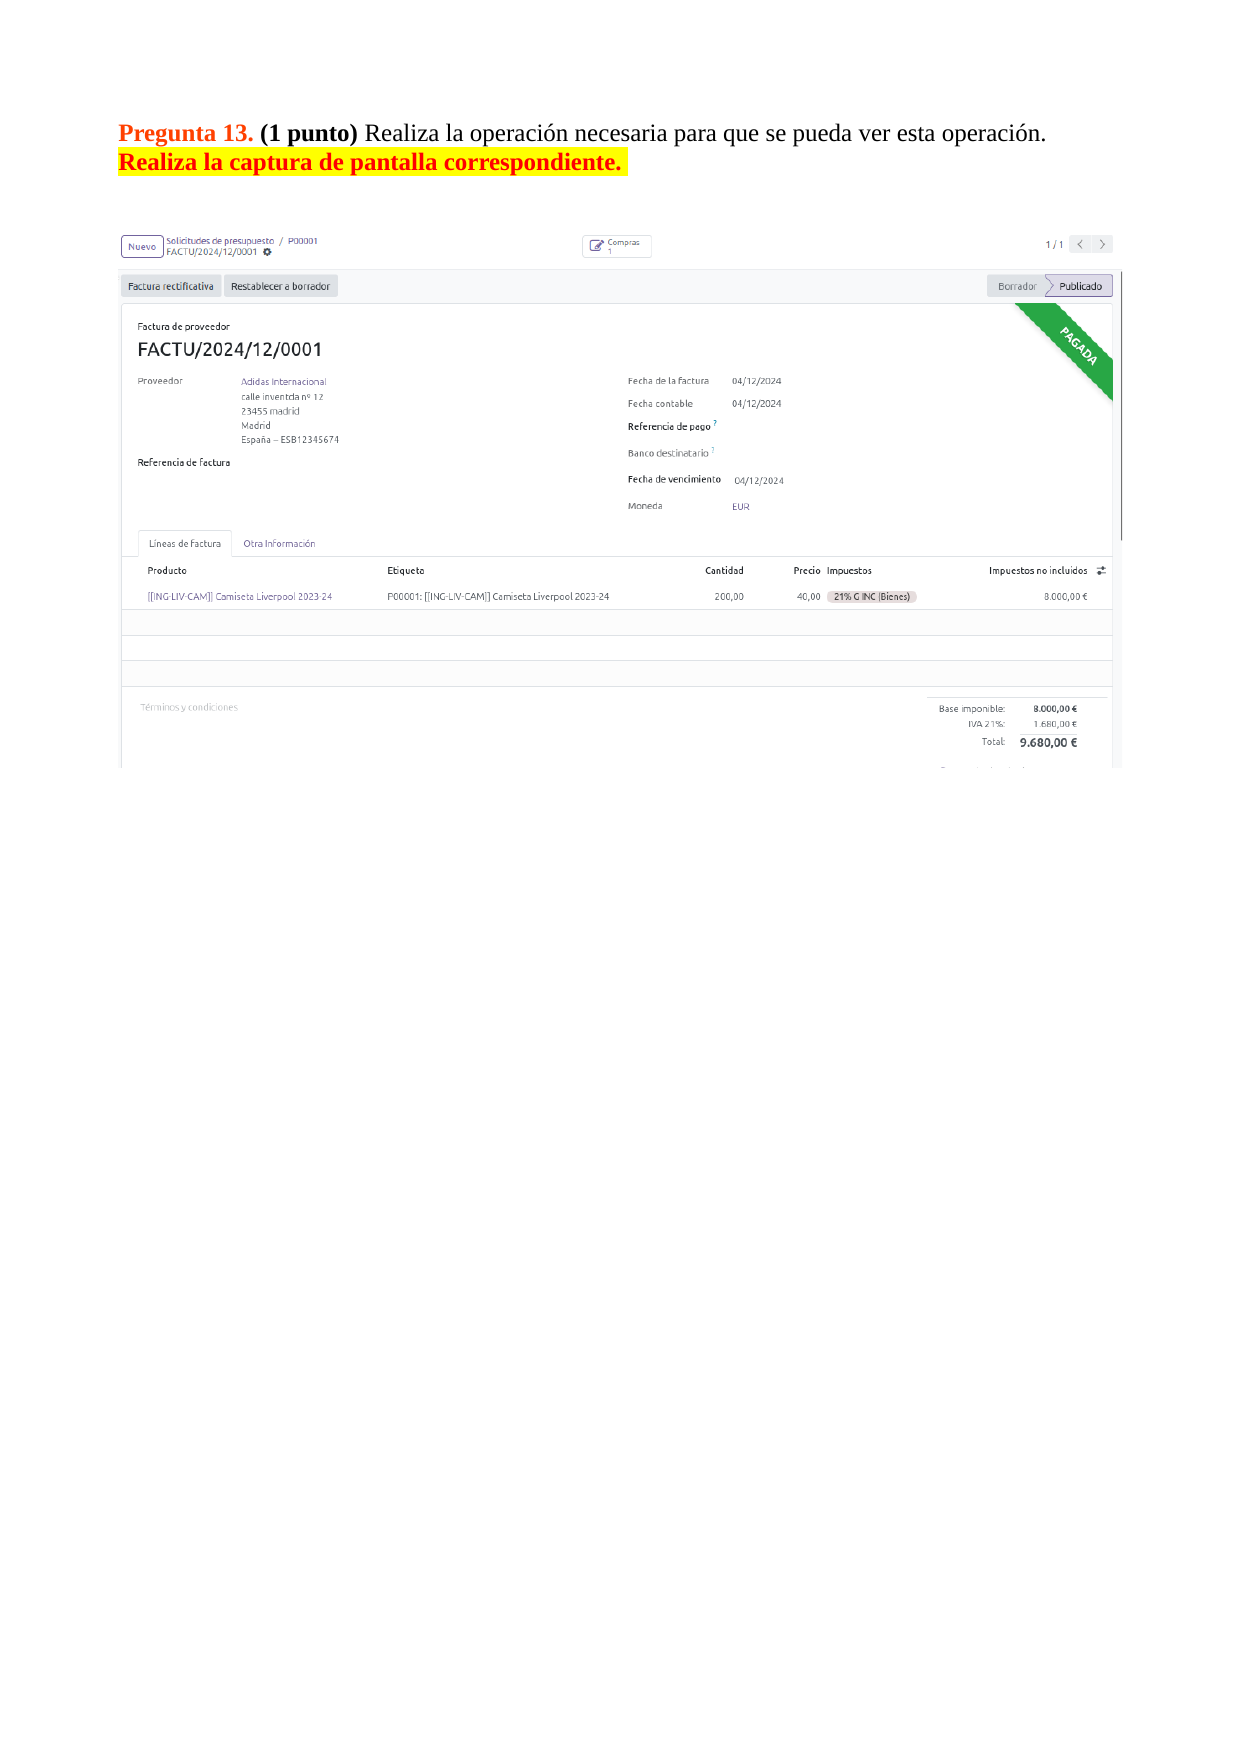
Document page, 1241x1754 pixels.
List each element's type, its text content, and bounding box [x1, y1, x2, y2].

text Realiza la captura de pantalla correspondiente. [118, 147, 1122, 176]
picture [118, 233, 1123, 768]
text Pregunta 13. (1 punto) Realiza la operación necesaria para que se pueda ver esta operación. [118, 118, 1122, 147]
